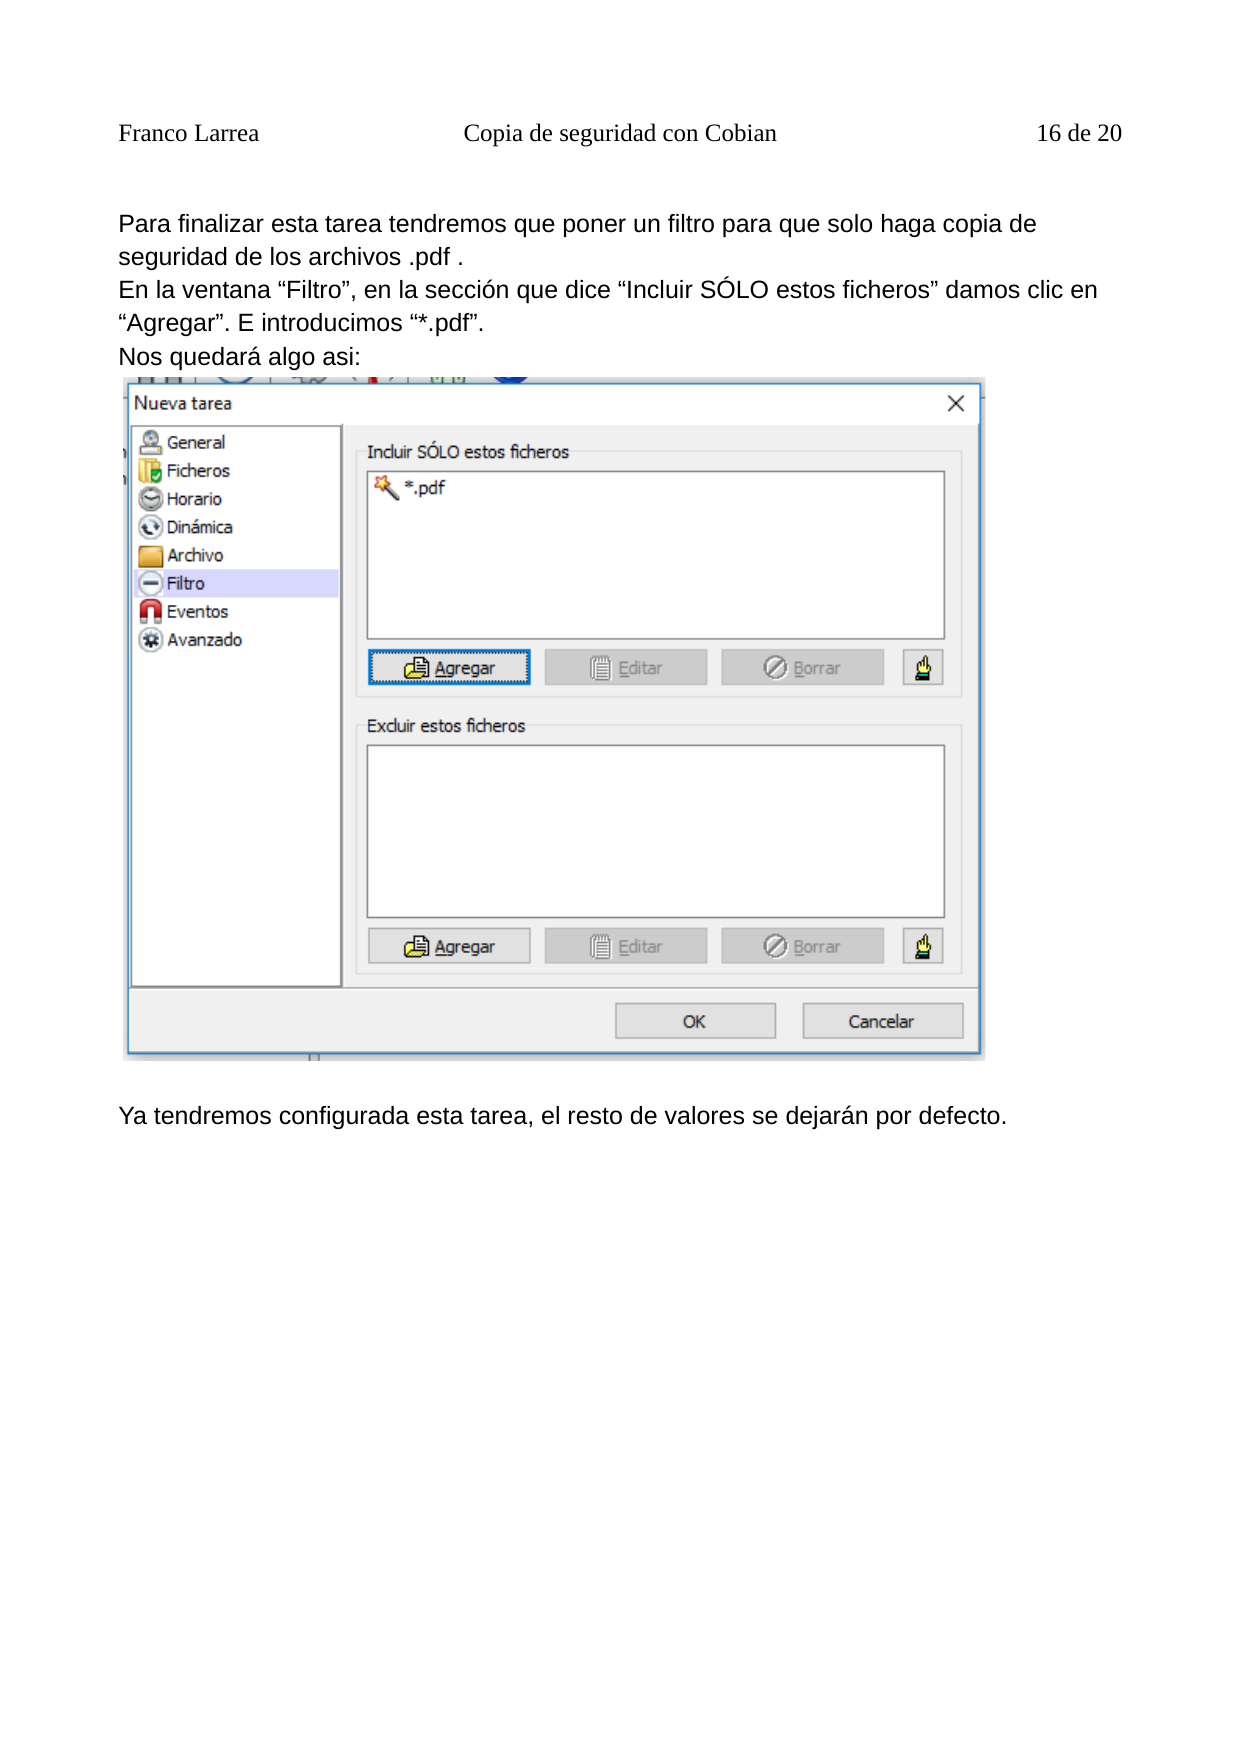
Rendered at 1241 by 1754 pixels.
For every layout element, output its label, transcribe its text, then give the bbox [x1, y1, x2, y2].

text En la ventana “Filtro”, en la sección que dice “Incluir SÓLO estos ficheros” damos clic en “Agregar”. E introducimos “*.pdf”. [118, 275, 1122, 337]
text Nos quedará algo asi: [118, 341, 1122, 370]
text Para finalizar esta tarea tendremos que poner un filtro para que solo haga copia de seguridad de los archivos .pdf . [118, 209, 1122, 271]
text Ya tendremos configurada esta tarea, el resto de valores se dejarán por defecto. [118, 1101, 1122, 1130]
picture [123, 377, 986, 1061]
